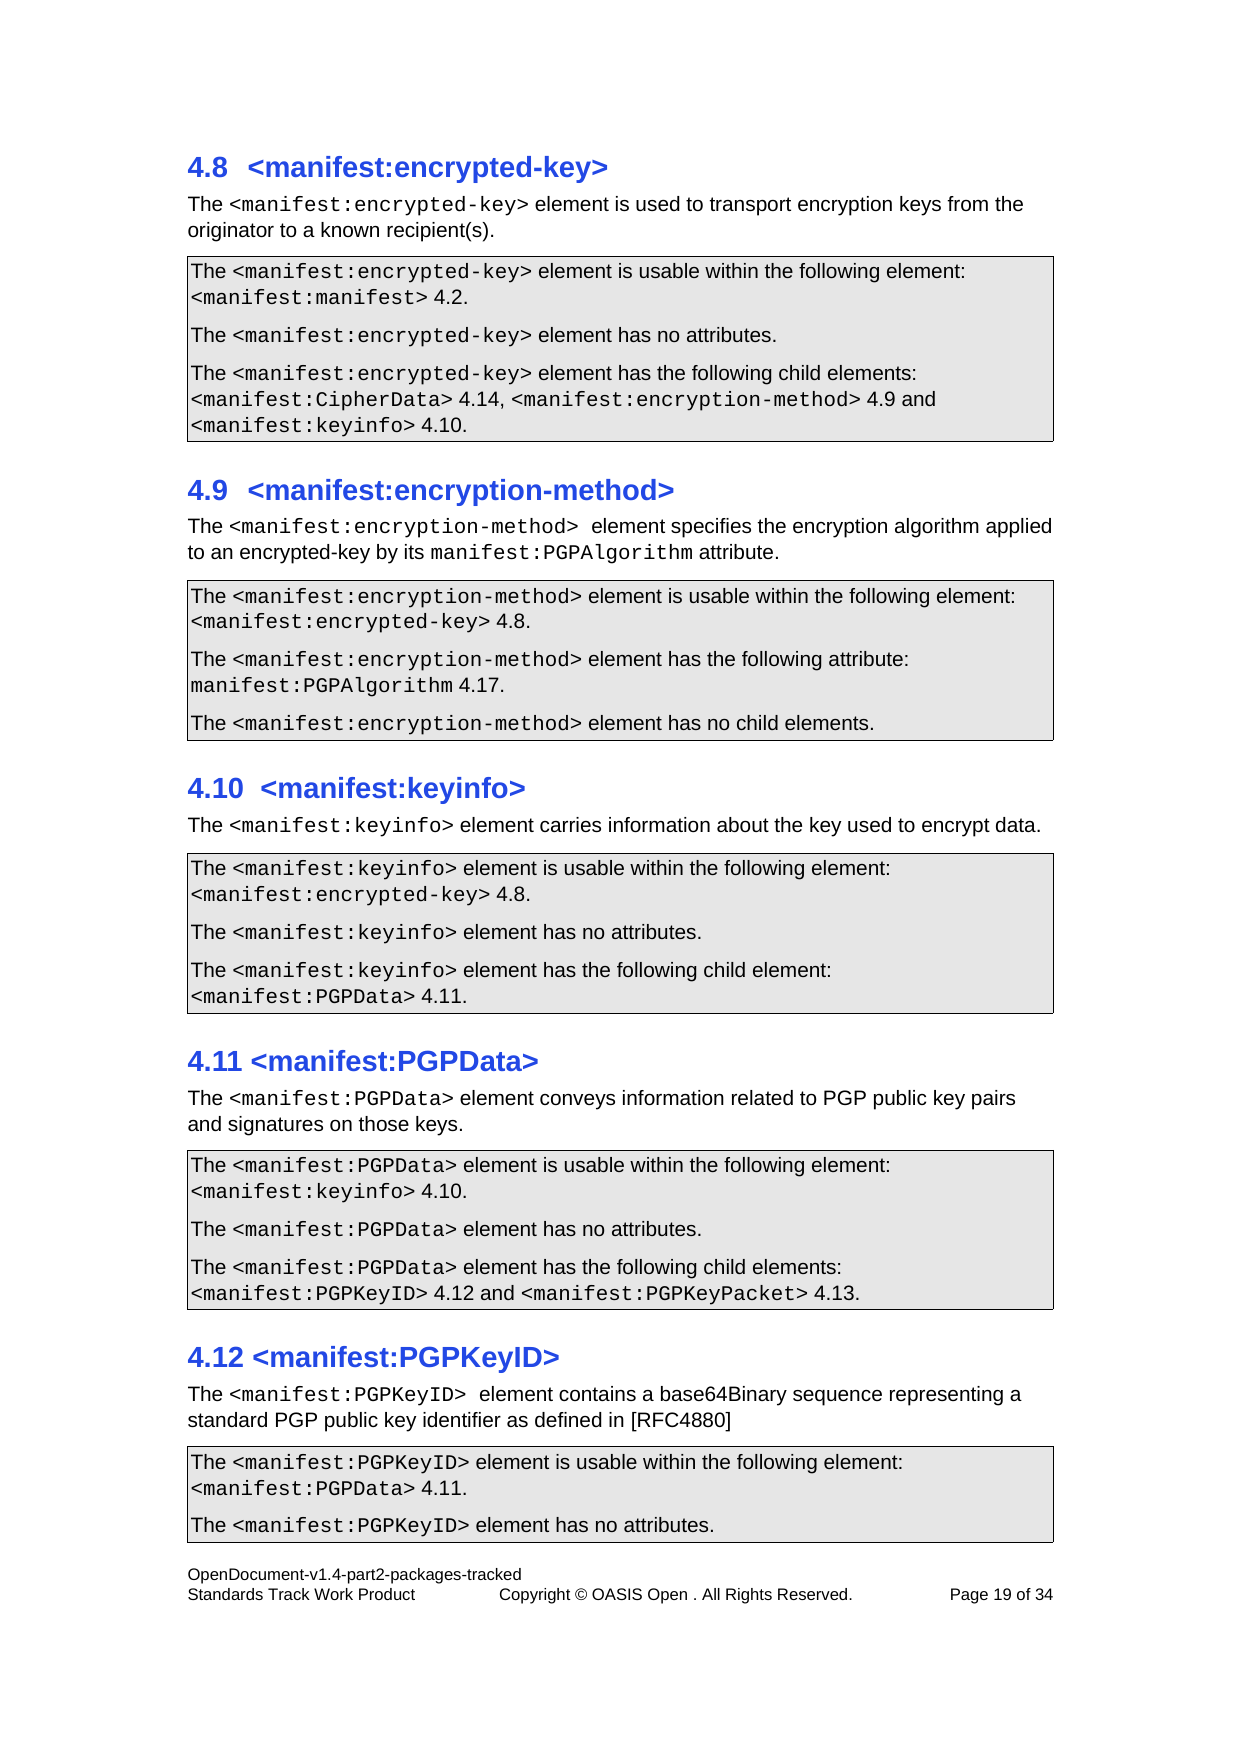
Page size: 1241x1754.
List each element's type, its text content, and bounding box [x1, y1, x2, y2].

list The <manifest:keyinfo> element is usable within the following element: <manifest:encrypted-key> 4.8. [188, 854, 1053, 908]
text The <manifest:encryption-method> element specifies the encryption algorithm applied to an encrypted-key by its manifest:PGPAlgorithm attribute. [187, 514, 1053, 566]
list The <manifest:encryption-method> element is usable within the following element: <manifest:encrypted-key> 4.8. [188, 581, 1053, 635]
text The <manifest:keyinfo> element carries information about the key used to encrypt data. [187, 813, 1053, 839]
list The <manifest:encryption-method> element has no child elements. [188, 708, 1053, 740]
list The <manifest:PGPData> element is usable within the following element: <manifest:keyinfo> 4.10. [188, 1151, 1053, 1204]
subtitle <manifest:encrypted-key> [187, 150, 1053, 183]
list The <manifest:encrypted-key> element is usable within the following element: <manifest:manifest> 4.2. [188, 257, 1053, 311]
list The <manifest:encrypted-key> element has the following child elements: <manifest:CipherData> 4.14, <manifest:encryption-method> 4.9 and <manifest:keyinfo> 4.10. [188, 358, 1053, 441]
subtitle <manifest:PGPData> [187, 1044, 1053, 1077]
list The <manifest:encrypted-key> element has no attributes. [188, 320, 1053, 349]
subtitle <manifest:PGPKeyID> [187, 1340, 1053, 1374]
subtitle <manifest:keyinfo> [187, 771, 1053, 804]
text The <manifest:encrypted-key> element is used to transport encryption keys from the originator to a known recipient(s). [187, 192, 1053, 242]
text The <manifest:PGPData> element conveys information related to PGP public key pairs and signatures on those keys. [187, 1086, 1053, 1135]
list The <manifest:PGPKeyID> element has no attributes. [188, 1510, 1053, 1542]
subtitle <manifest:encryption-method> [187, 472, 1053, 506]
text The <manifest:PGPKeyID> element contains a base64Binary sequence representing a standard PGP public key identifier as defined in [RFC4880] [187, 1382, 1053, 1432]
list The <manifest:PGPData> element has the following child elements: <manifest:PGPKeyID> 4.12 and <manifest:PGPKeyPacket> 4.13. [188, 1251, 1053, 1309]
list The <manifest:PGPData> element has no attributes. [188, 1213, 1053, 1242]
list The <manifest:encryption-method> element has the following attribute: manifest:PGPAlgorithm 4.17. [188, 644, 1053, 699]
list The <manifest:PGPKeyID> element is usable within the following element: <manifest:PGPData> 4.11. [188, 1447, 1053, 1501]
list The <manifest:keyinfo> element has the following child element: <manifest:PGPData> 4.11. [188, 955, 1053, 1013]
list The <manifest:keyinfo> element has no attributes. [188, 917, 1053, 946]
